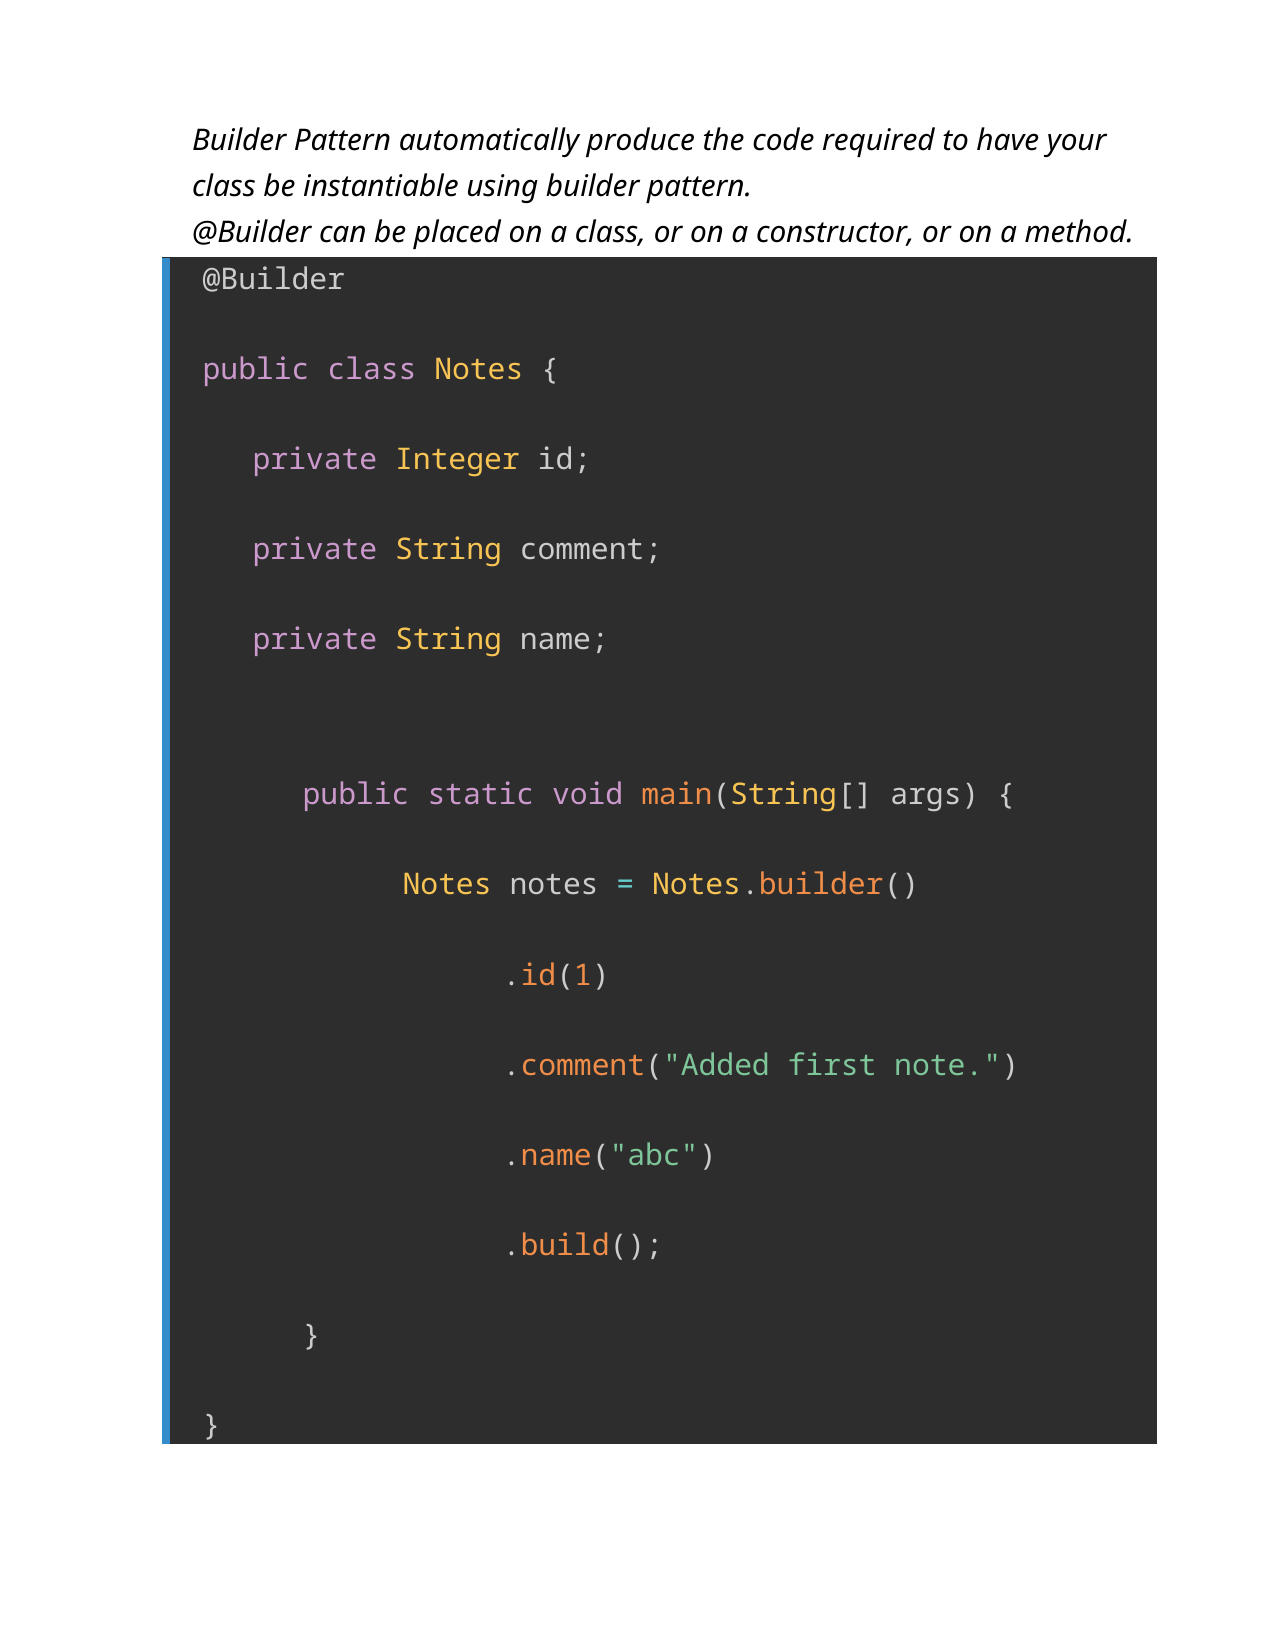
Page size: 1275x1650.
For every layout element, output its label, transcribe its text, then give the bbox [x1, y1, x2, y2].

list @Builder [162, 257, 1157, 298]
list private String comment; [170, 528, 1157, 568]
list Notes notes = Notes.builder() [170, 863, 1157, 903]
list private Integer id; [170, 438, 1157, 478]
list .build(); [170, 1223, 1157, 1264]
list Builder Pattern automatically produce the code required to have your class be instantiable using builder pattern. [162, 118, 1157, 205]
list public static void main(String[] args) { [170, 773, 1157, 813]
list @Builder can be placed on a class, or on a constructor, or on a method. [162, 211, 1157, 251]
list .name("abc") [170, 1133, 1157, 1174]
list .id(1) [170, 953, 1157, 993]
list private String name; [170, 618, 1157, 658]
list } [170, 1404, 1157, 1444]
list public class Notes { [170, 348, 1157, 388]
list .comment("Added first note.") [170, 1043, 1157, 1084]
list } [170, 1313, 1157, 1354]
